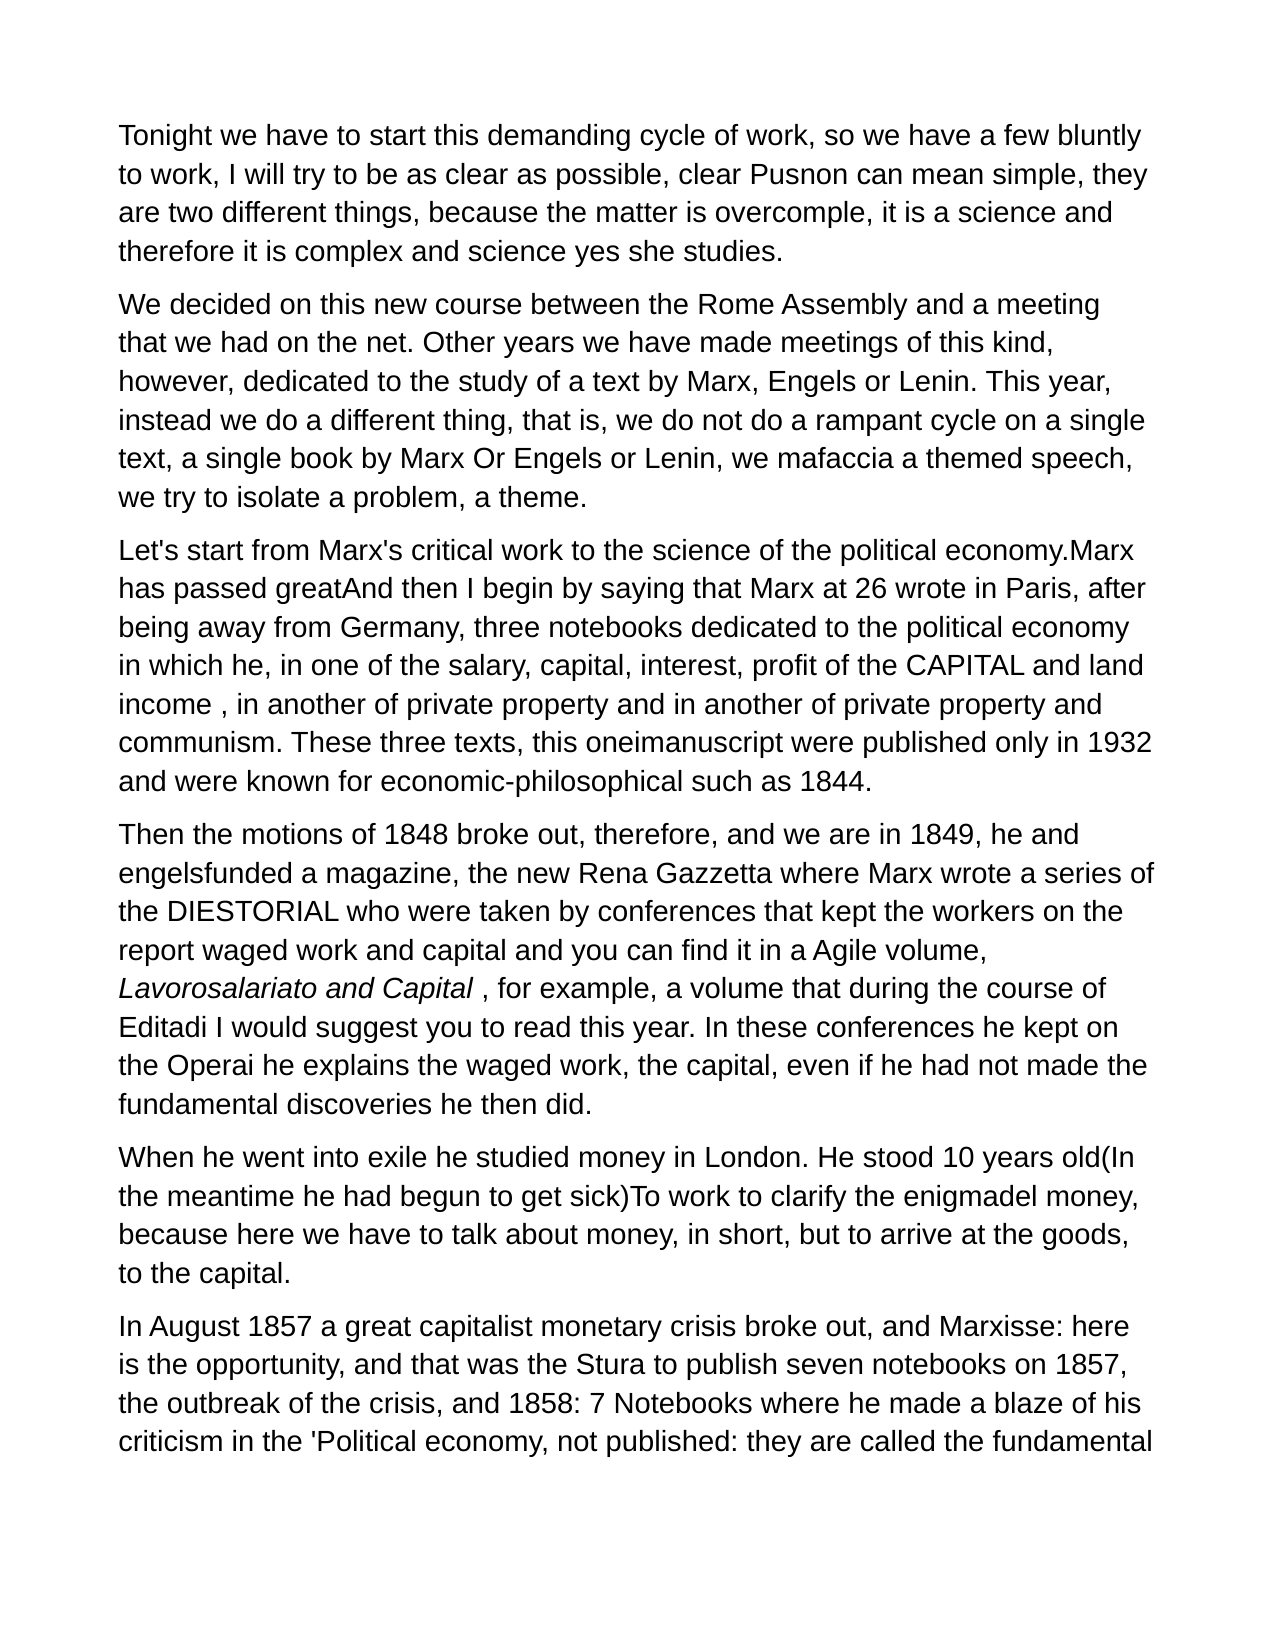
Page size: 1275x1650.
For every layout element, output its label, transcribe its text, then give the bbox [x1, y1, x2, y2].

text Let's start from Marx's critical work to the science of the political economy.Marx has passed greatAnd then I begin by saying that Marx at 26 wrote in Paris, after being away from Germany, three notebooks dedicated to the political economy in which he, in one of the salary, capital, interest, profit of the CAPITAL and land income , in another of private property and in another of private property and communism. These three texts, this oneimanuscript were published only in 1932 and were known for economic-philosophical such as 1844. [118, 533, 1157, 797]
text We decided on this new course between the Rome Assembly and a meeting that we had on the net. Other years we have made meetings of this kind, however, dedicated to the study of a text by Marx, Engels or Lenin. This year, instead we do a different thing, that is, we do not do a rampant cycle on a single text, a single book by Marx Or Engels or Lenin, we mafaccia a themed speech, we try to isolate a problem, a theme. [118, 287, 1157, 513]
text Then the motions of 1848 broke out, therefore, and we are in 1849, he and engelsfunded a magazine, the new Rena Gazzetta where Marx wrote a series of the DIESTORIAL who were taken by conferences that kept the workers on the report waged work and capital and you can find it in a Agile volume, Lavorosalariato and Capital , for example, a volume that during the course of Editadi I would suggest you to read this year. In these conferences he kept on the Operai he explains the waged work, the capital, even if he had not made the fundamental discoveries he then did. [118, 817, 1157, 1120]
text In August 1857 a great capitalist monetary crisis broke out, and Marxisse: here is the opportunity, and that was the Stura to publish seven notebooks on 1857, the outbreak of the crisis, and 1858: 7 Notebooks where he made a blaze of his criticism in the 'Political economy, not published: they are called the fundamental [118, 1309, 1157, 1458]
text Tonight we have to start this demanding cycle of work, so we have a few bluntly to work, I will try to be as clear as possible, clear Pusnon can mean simple, they are two different things, because the matter is overcomple, it is a science and therefore it is complex and science yes she studies. [118, 118, 1157, 267]
text When he went into exile he studied money in London. He stood 10 years old(In the meantime he had begun to get sick)To work to clarify the enigmadel money, because here we have to talk about money, in short, but to arrive at the goods, to the capital. [118, 1140, 1157, 1289]
